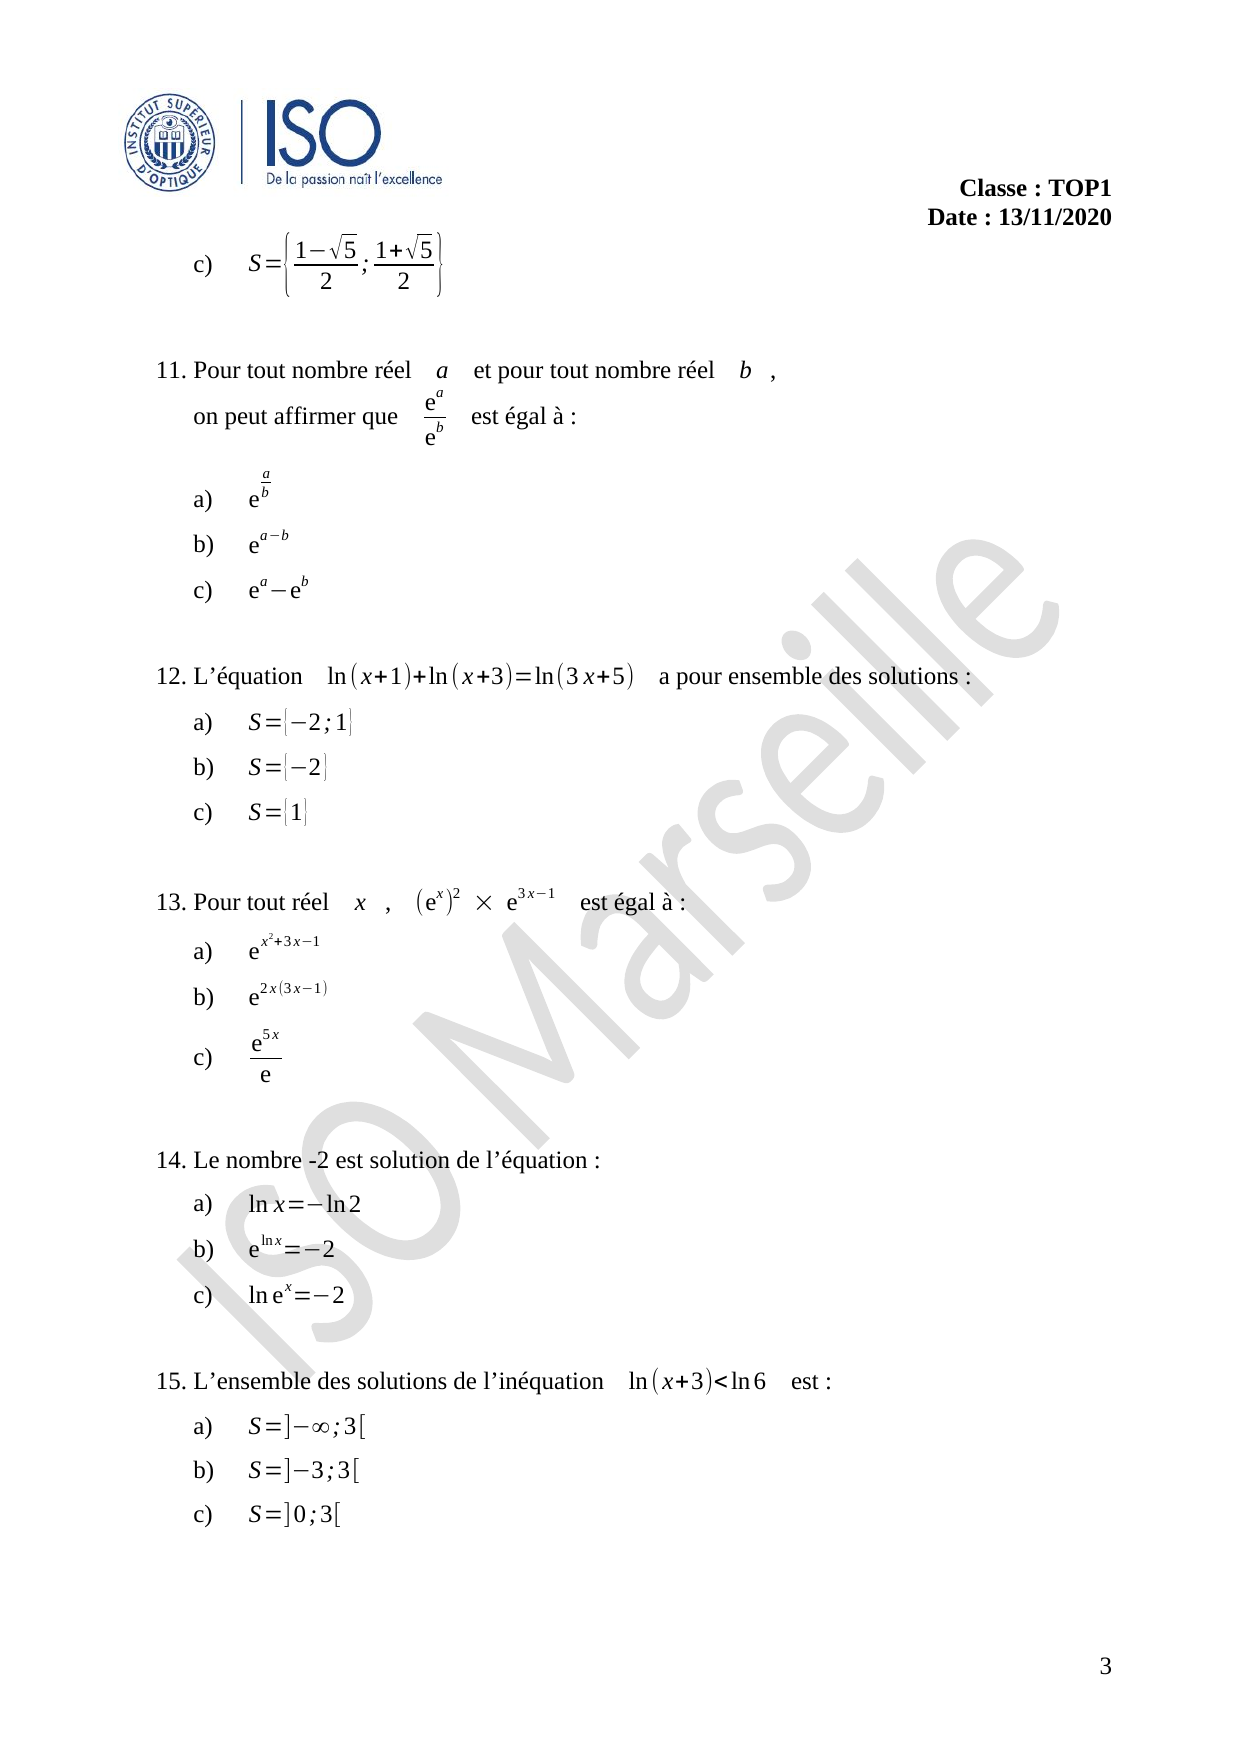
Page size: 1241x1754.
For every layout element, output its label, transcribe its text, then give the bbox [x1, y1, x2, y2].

picture [118, 88, 455, 197]
list Pour tout réel , est égal à : [156, 884, 692, 917]
list L’ensemble des solutions de l’inéquation est : [156, 1366, 1122, 1397]
list Le nombre -2 est solution de l’équation : [323, 1145, 429, 1174]
list L’équation a pour ensemble des solutions : [962, 661, 1122, 692]
list L’équation a pour ensemble des solutions : [894, 661, 965, 692]
list on peut affirmer que est égal à : [156, 384, 1122, 450]
list L’équation a pour ensemble des solutions : [156, 661, 897, 692]
list Le nombre -2 est solution de l’équation : [433, 1145, 1122, 1174]
list Le nombre -2 est solution de l’équation : [156, 1145, 305, 1174]
list [687, 884, 1122, 917]
list Pour tout nombre réel et pour tout nombre réel , [156, 355, 1122, 384]
